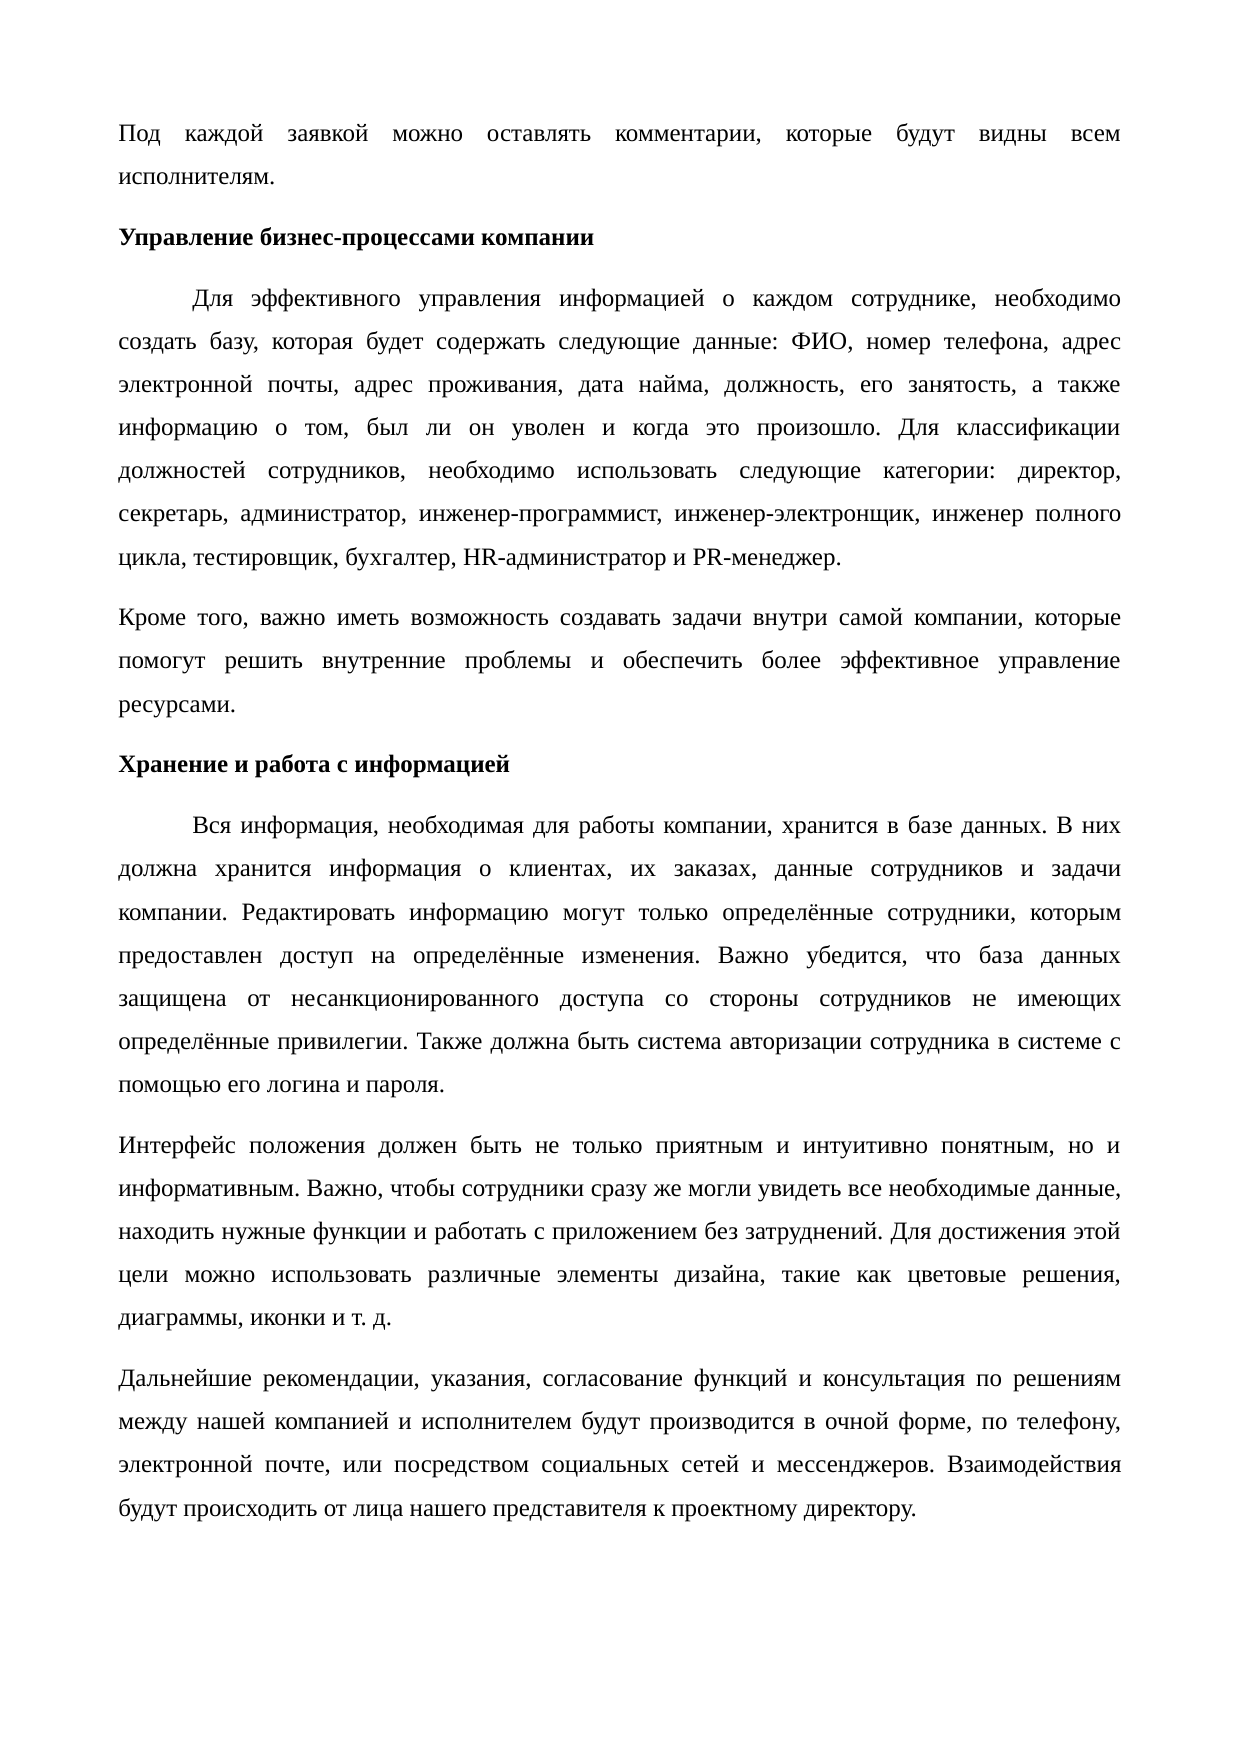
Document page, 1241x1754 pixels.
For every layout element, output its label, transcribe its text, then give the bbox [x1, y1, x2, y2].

text Для эффективного управления информацией о каждом сотруднике, необходимо создать базу, которая будет содержать следующие данные: ФИО, номер телефона, адрес электронной почты, адрес проживания, дата найма, должность, его занятость, а также информацию о том, был ли он уволен и когда это произошло. Для классификации должностей сотрудников, необходимо использовать следующие категории: директор, секретарь, администратор, инженер-программист, инженер-электронщик, инженер полного цикла, тестировщик, бухгалтер, HR-администратор и PR-менеджер. [118, 283, 1122, 570]
text Кроме того, важно иметь возможность создавать задачи внутри самой компании, которые помогут решить внутренние проблемы и обеспечить более эффективное управление ресурсами. [118, 602, 1122, 717]
text Дальнейшие рекомендации, указания, согласование функций и консультация по решениям между нашей компанией и исполнителем будут производится в очной форме, по телефону, электронной почте, или посредством социальных сетей и мессенджеров. Взаимодействия будут происходить от лица нашего представителя к проектному директору. [118, 1363, 1122, 1521]
text Управление бизнес-процессами компании [118, 222, 1122, 251]
text Под каждой заявкой можно оставлять комментарии, которые будут видны всем исполнителям. [118, 118, 1122, 190]
text Хранение и работа с информацией [118, 749, 1122, 778]
text Вся информация, необходимая для работы компании, хранится в базе данных. В них должна хранится информация о клиентах, их заказах, данные сотрудников и задачи компании. Редактировать информацию могут только определённые сотрудники, которым предоставлен доступ на определённые изменения. Важно убедится, что база данных защищена от несанкционированного доступа со стороны сотрудников не имеющих определённые привилегии. Также должна быть система авторизации сотрудника в системе с помощью его логина и пароля. [118, 810, 1122, 1098]
text Интерфейс положения должен быть не только приятным и интуитивно понятным, но и информативным. Важно, чтобы сотрудники сразу же могли увидеть все необходимые данные, находить нужные функции и работать с приложением без затруднений. Для достижения этой цели можно использовать различные элементы дизайна, такие как цветовые решения, диаграммы, иконки и т. д. [118, 1130, 1122, 1331]
